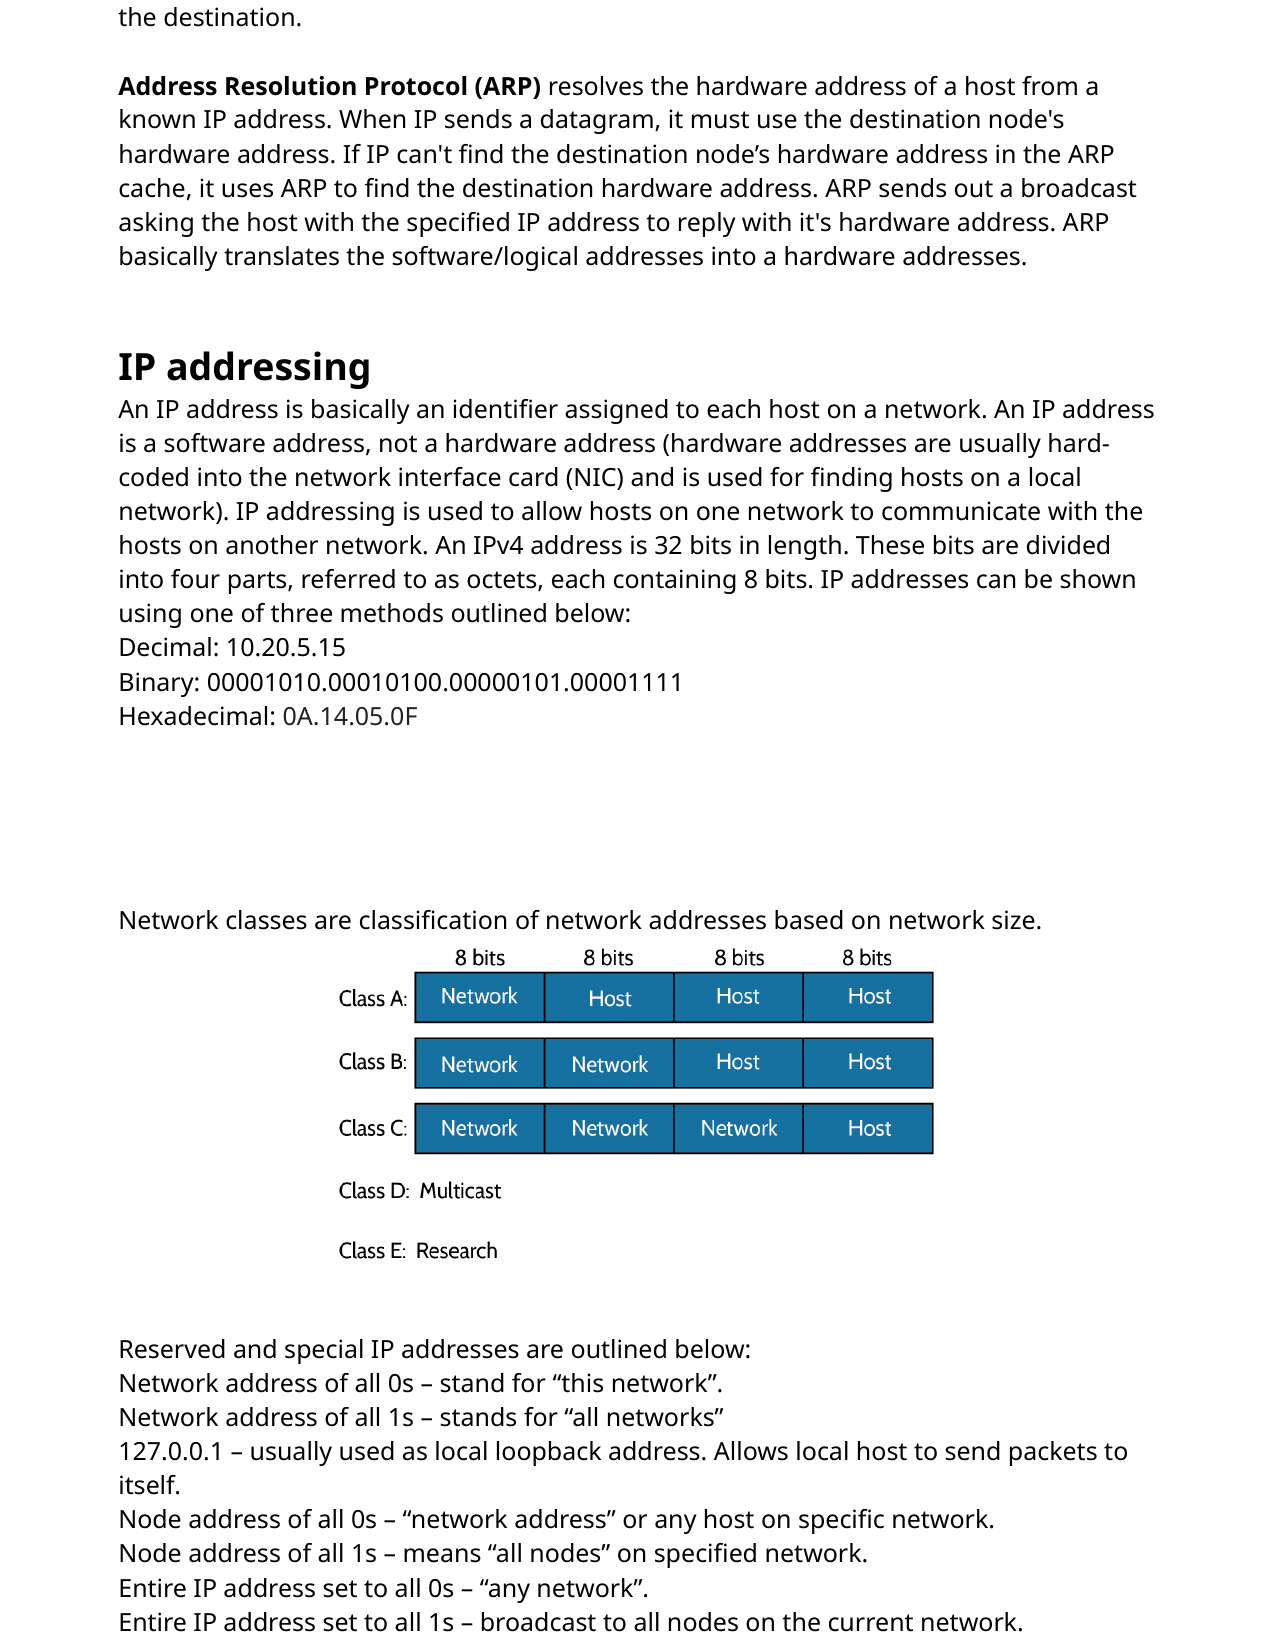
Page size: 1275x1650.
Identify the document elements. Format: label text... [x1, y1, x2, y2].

text Network classes are classification of network addresses based on network size. [118, 903, 1157, 937]
text An IP address is basically an identifier assigned to each host on a network. An IP address is a software address, not a hardware address (hardware addresses are usually hard-coded into the network interface card (NIC) and is used for finding hosts on a local network). IP addressing is used to allow hosts on one network to communicate with the hosts on another network. An IPv4 address is 32 bits in length. These bits are divided into four parts, referred to as octets, each containing 8 bits. IP addresses can be shown using one of three methods outlined below: [118, 392, 1157, 630]
text Reserved and special IP addresses are outlined below: [118, 1332, 1157, 1366]
text Network address of all 1s – stands for “all networks” [118, 1400, 1157, 1434]
text Entire IP address set to all 0s – “any network”. [118, 1570, 1157, 1604]
picture [335, 936, 940, 1264]
text Network address of all 0s – stand for “this network”. [118, 1366, 1157, 1400]
text IP addressing [118, 341, 1157, 392]
text Decimal: 10.20.5.15 [118, 630, 1157, 664]
text Node address of all 0s – “network address” or any host on specific network. [118, 1502, 1157, 1536]
text Hexadecimal: 0A.14.05.0F [118, 698, 1157, 732]
text Entire IP address set to all 1s – broadcast to all nodes on the current network. [118, 1604, 1157, 1638]
text Address Resolution Protocol (ARP) resolves the hardware address of a host from a known IP address. When IP sends a datagram, it must use the destination node's hardware address. If IP can't find the destination node’s hardware address in the ARP cache, it uses ARP to find the destination hardware address. ARP sends out a broadcast asking the host with the specified IP address to reply with it's hardware address. ARP basically translates the software/logical addresses into a hardware addresses. [118, 68, 1157, 272]
text 127.0.0.1 – usually used as local loopback address. Allows local host to send packets to itself. [118, 1434, 1157, 1502]
text Binary: 00001010.00010100.00000101.00001111 [118, 664, 1157, 698]
text the destination. [118, 0, 1157, 34]
text Node address of all 1s – means “all nodes” on specified network. [118, 1536, 1157, 1570]
